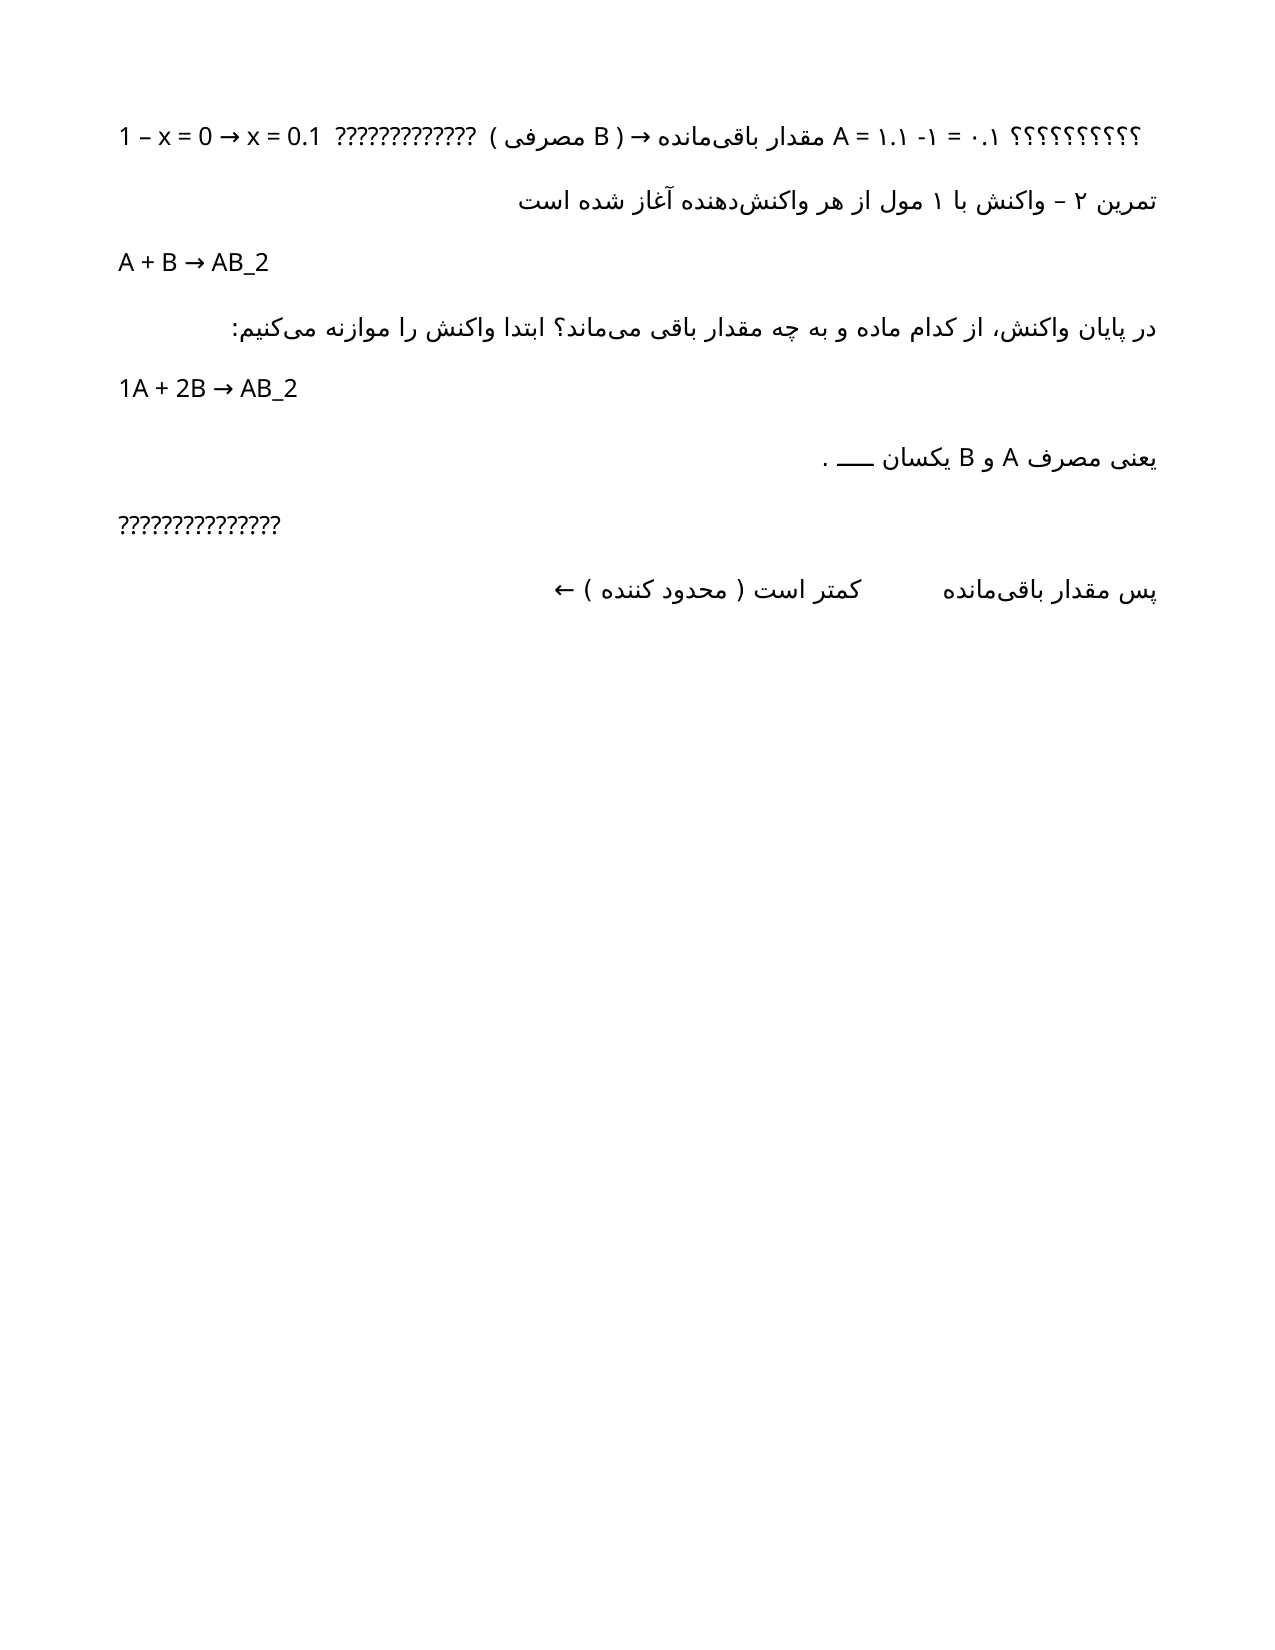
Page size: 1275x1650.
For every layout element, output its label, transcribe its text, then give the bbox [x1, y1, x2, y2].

text A + B → AB_2 [118, 244, 1157, 279]
text در پایان واکنش، از کدام ماده و به چه مقدار باقی می‌ماند؟ ابتدا واکنش را موازنه می‌کنیم: [118, 313, 1157, 342]
text 1A + 2B → AB_2 [118, 371, 1157, 405]
text تمرین ۲ – واکنش با ۱ مول از هر واکنش‌دهنده آغاز شده است [118, 186, 1157, 215]
text یعنی مصرف A و B یکسان ـــــ . [118, 439, 1157, 473]
text 1 – x = 0 → x = 0.1 ????????????? ( مصرفی B ) → مقدار باقی‌مانده A = ۱.۱ -۱ = ۰.۱ ؟؟؟؟؟؟؟؟؟؟ [118, 118, 1157, 152]
text پس مقدار باقی‌مانده کمتر است ( محدود کننده ) ← [118, 575, 1157, 604]
text ??????????????? [118, 507, 1157, 541]
